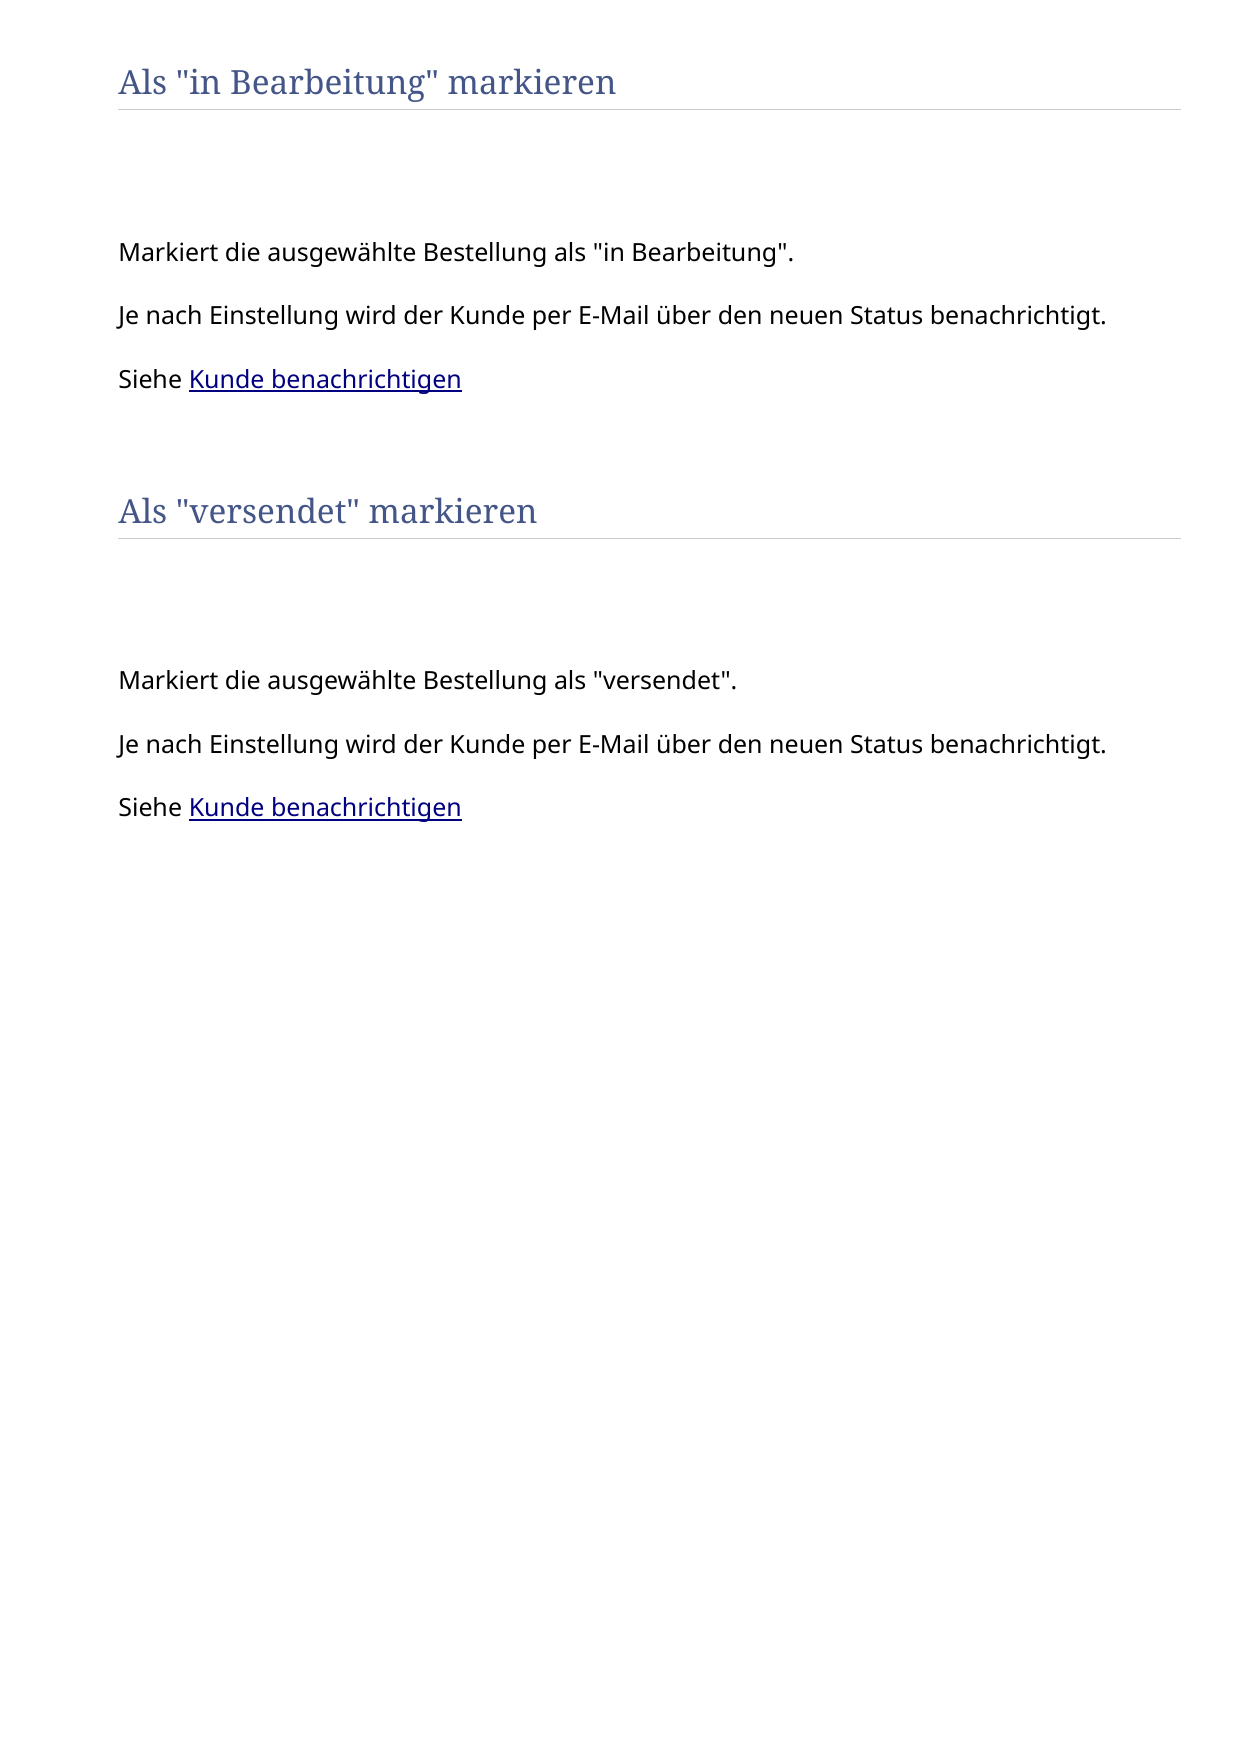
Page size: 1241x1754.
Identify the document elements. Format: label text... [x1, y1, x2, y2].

text Siehe Kunde benachrichtigen [118, 790, 1181, 824]
text Je nach Einstellung wird der Kunde per E-Mail über den neuen Status benachrichtigt. [118, 727, 1181, 761]
text Markiert die ausgewählte Bestellung als "versendet". [118, 663, 1181, 697]
text Siehe Kunde benachrichtigen [118, 362, 1181, 396]
subtitle Als "in Bearbeitung" markieren [118, 59, 1181, 109]
subtitle Als "versendet" markieren [118, 488, 1181, 538]
text Markiert die ausgewählte Bestellung als "in Bearbeitung". [118, 234, 1181, 268]
text Je nach Einstellung wird der Kunde per E-Mail über den neuen Status benachrichtigt. [118, 298, 1181, 332]
